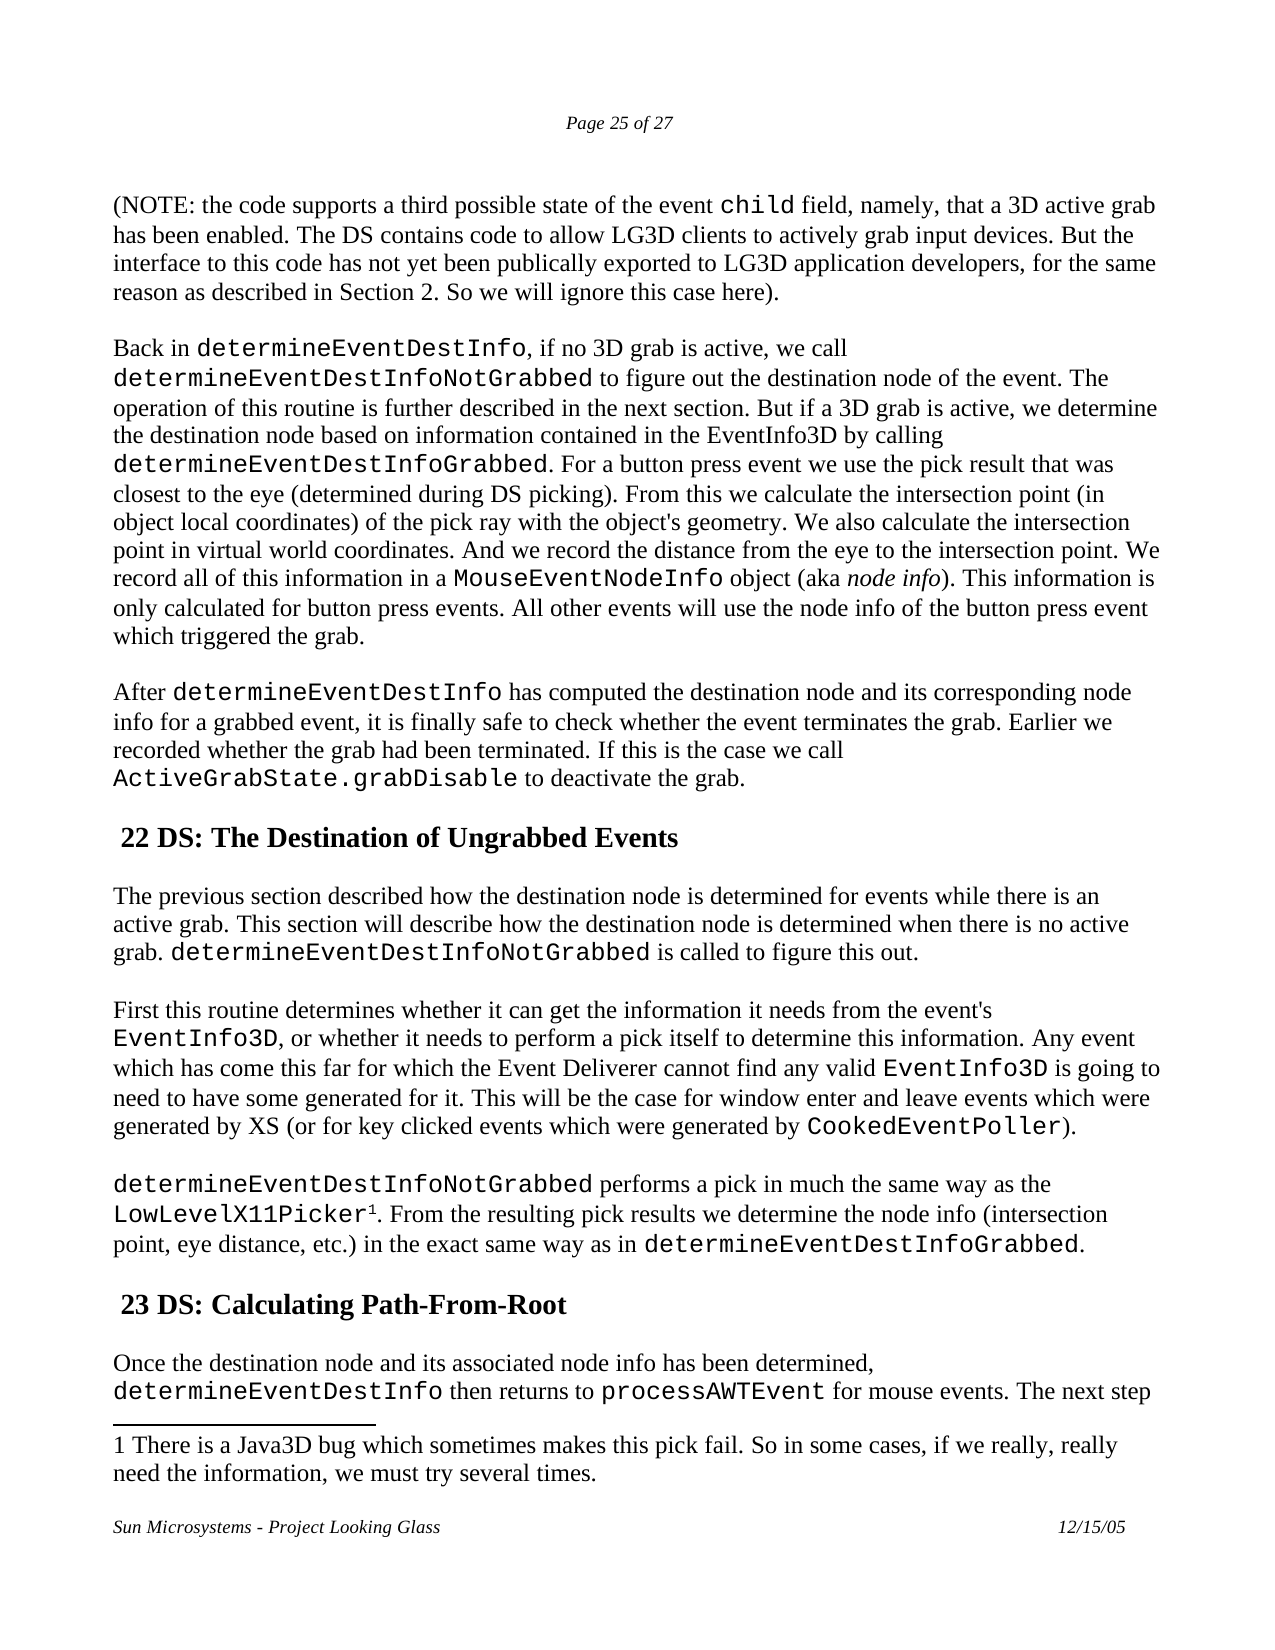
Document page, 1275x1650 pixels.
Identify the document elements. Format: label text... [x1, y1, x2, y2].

text determineEventDestInfoNotGrabbed performs a pick in much the same way as the LowLevelX11Picker. From the resulting pick results we determine the node info (intersection point, eye distance, etc.) in the exact same way as in determineEventDestInfoGrabbed. [113, 1170, 1162, 1260]
text Back in determineEventDestInfo, if no 3D grab is active, we call determineEventDestInfoNotGrabbed to figure out the destination node of the event. The operation of this routine is further described in the next section. But if a 3D grab is active, we determine the destination node based on information contained in the EventInfo3D by calling determineEventDestInfoGrabbed. For a button press event we use the pick result that was closest to the eye (determined during DS picking). From this we calculate the intersection point (in object local coordinates) of the pick ray with the object's geometry. We also calculate the intersection point in virtual world coordinates. And we record the distance from the eye to the intersection point. We record all of this information in a MouseEventNodeInfo object (aka node info). This information is only calculated for button press events. All other events will use the node info of the button press event which triggered the grab. [113, 333, 1162, 649]
text Once the destination node and its associated node info has been determined, determineEventDestInfo then returns to processAWTEvent for mouse events. The next step [113, 1349, 1162, 1407]
list DS: Calculating Path-From-Root [113, 1288, 1162, 1321]
text First this routine determines whether it can get the information it needs from the event's EventInfo3D, or whether it needs to perform a pick itself to determine this information. Any event which has come this far for which the Event Deliverer cannot find any valid EventInfo3D is going to need to have some generated for it. This will be the case for window enter and leave events which were generated by XS (or for key clicked events which were generated by CookedEventPoller). [113, 996, 1162, 1142]
text There is a Java3D bug which sometimes makes this pick fail. So in some cases, if we really, really need the information, we must try several times. [113, 1431, 1162, 1487]
text The previous section described how the destination node is determined for events while there is an active grab. This section will describe how the destination node is determined when there is no active grab. determineEventDestInfoNotGrabbed is called to figure this out. [113, 882, 1162, 968]
list DS: The Destination of Ungrabbed Events [113, 822, 1162, 854]
text (NOTE: the code supports a third possible state of the event child field, namely, that a 3D active grab has been enabled. The DS contains code to allow LG3D clients to actively grab input devices. But the interface to this code has not yet been publically exported to LG3D application developers, for the same reason as described in Section 2. So we will ignore this case here). [113, 191, 1162, 305]
text After determineEventDestInfo has computed the destination node and its corresponding node info for a grabbed event, it is finally safe to check whether the event terminates the grab. Earlier we recorded whether the grab had been terminated. If this is the case we call ActiveGrabState.grabDisable to deactivate the grab. [113, 678, 1162, 794]
